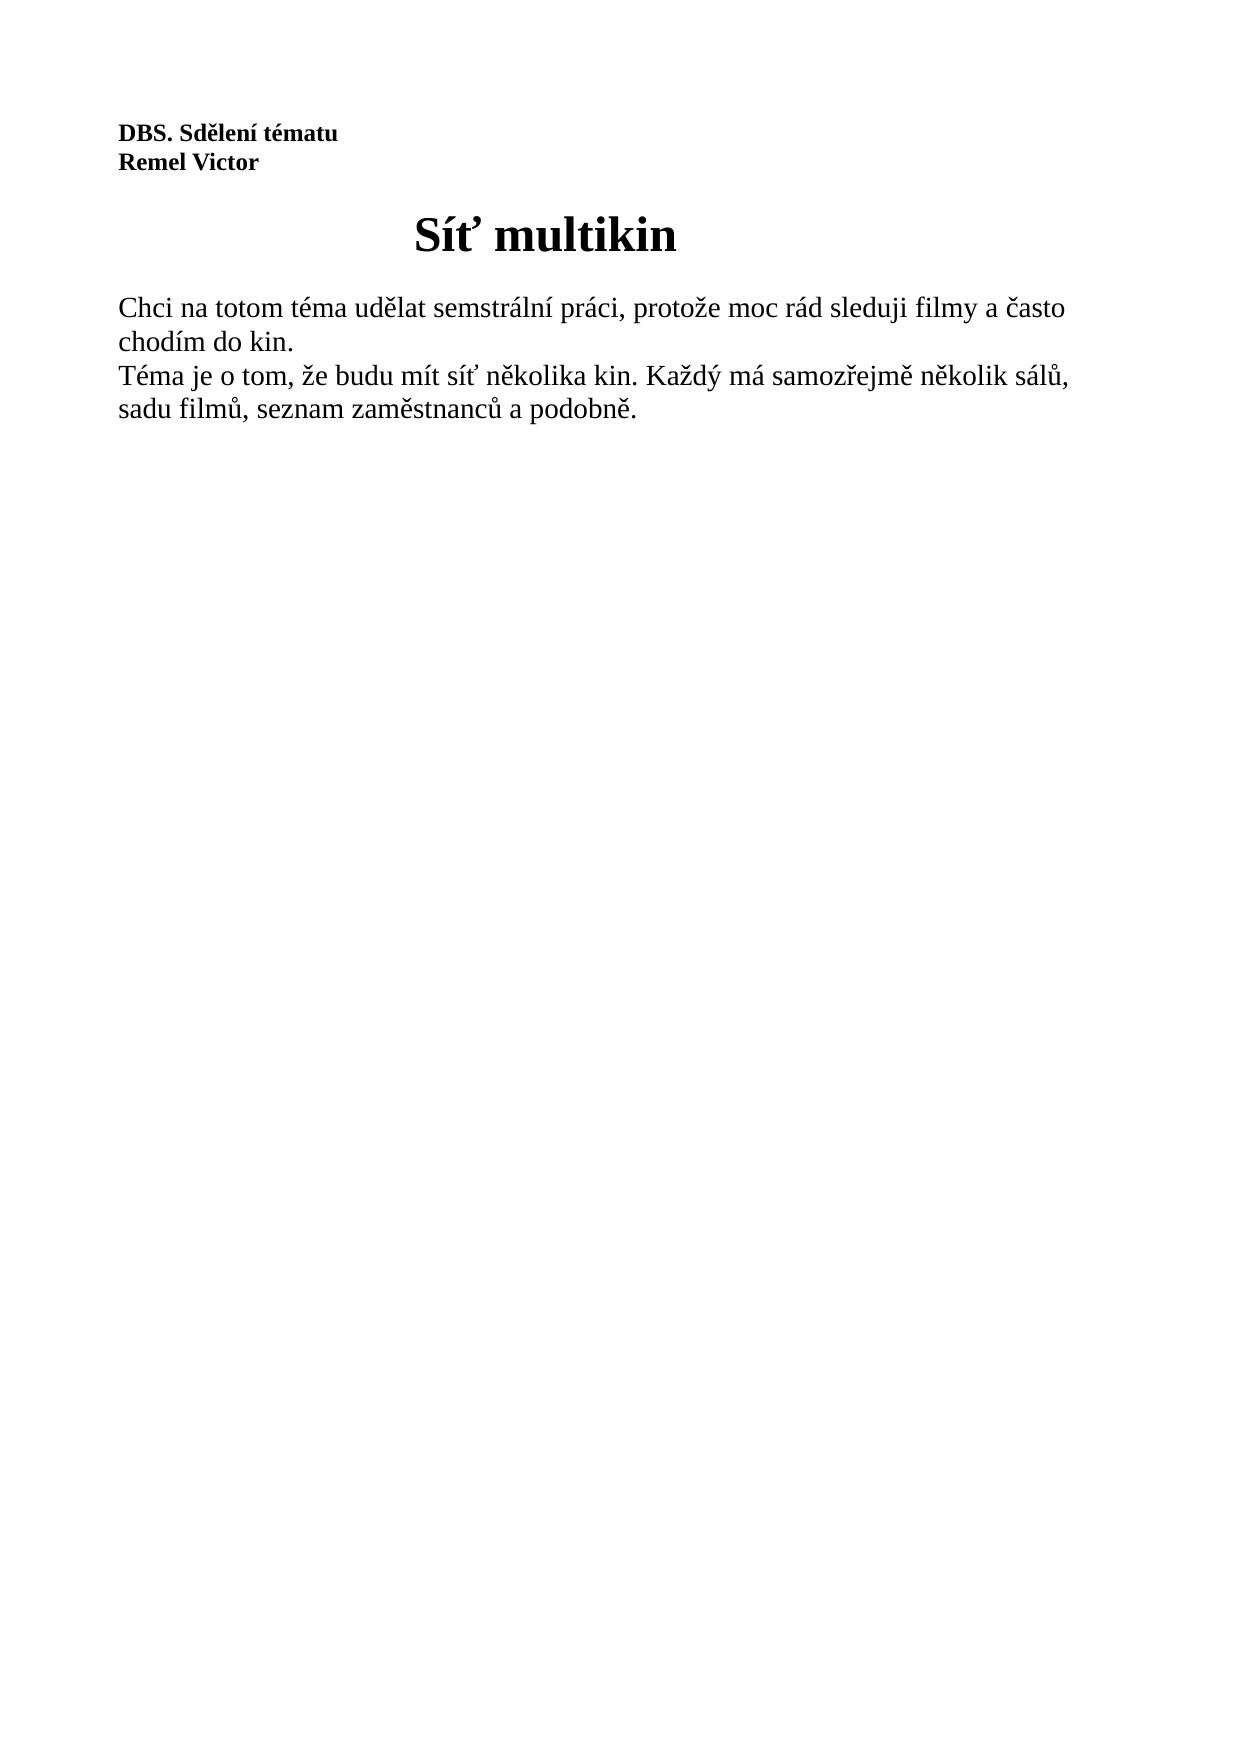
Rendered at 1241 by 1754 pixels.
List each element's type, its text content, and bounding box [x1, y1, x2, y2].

text Chci na totom téma udělat semstrální práci, protože moc rád sleduji filmy a často chodím do kin. [118, 291, 1122, 358]
text Síť multikin [118, 204, 1122, 262]
text Téma je o tom, že budu mít síť několika kin. Každý má samozřejmě několik sálů, sadu filmů, seznam zaměstnanců a podobně. [118, 358, 1122, 425]
text Remel Victor [118, 147, 1122, 176]
text DBS. Sdělení tématu [118, 118, 1122, 147]
